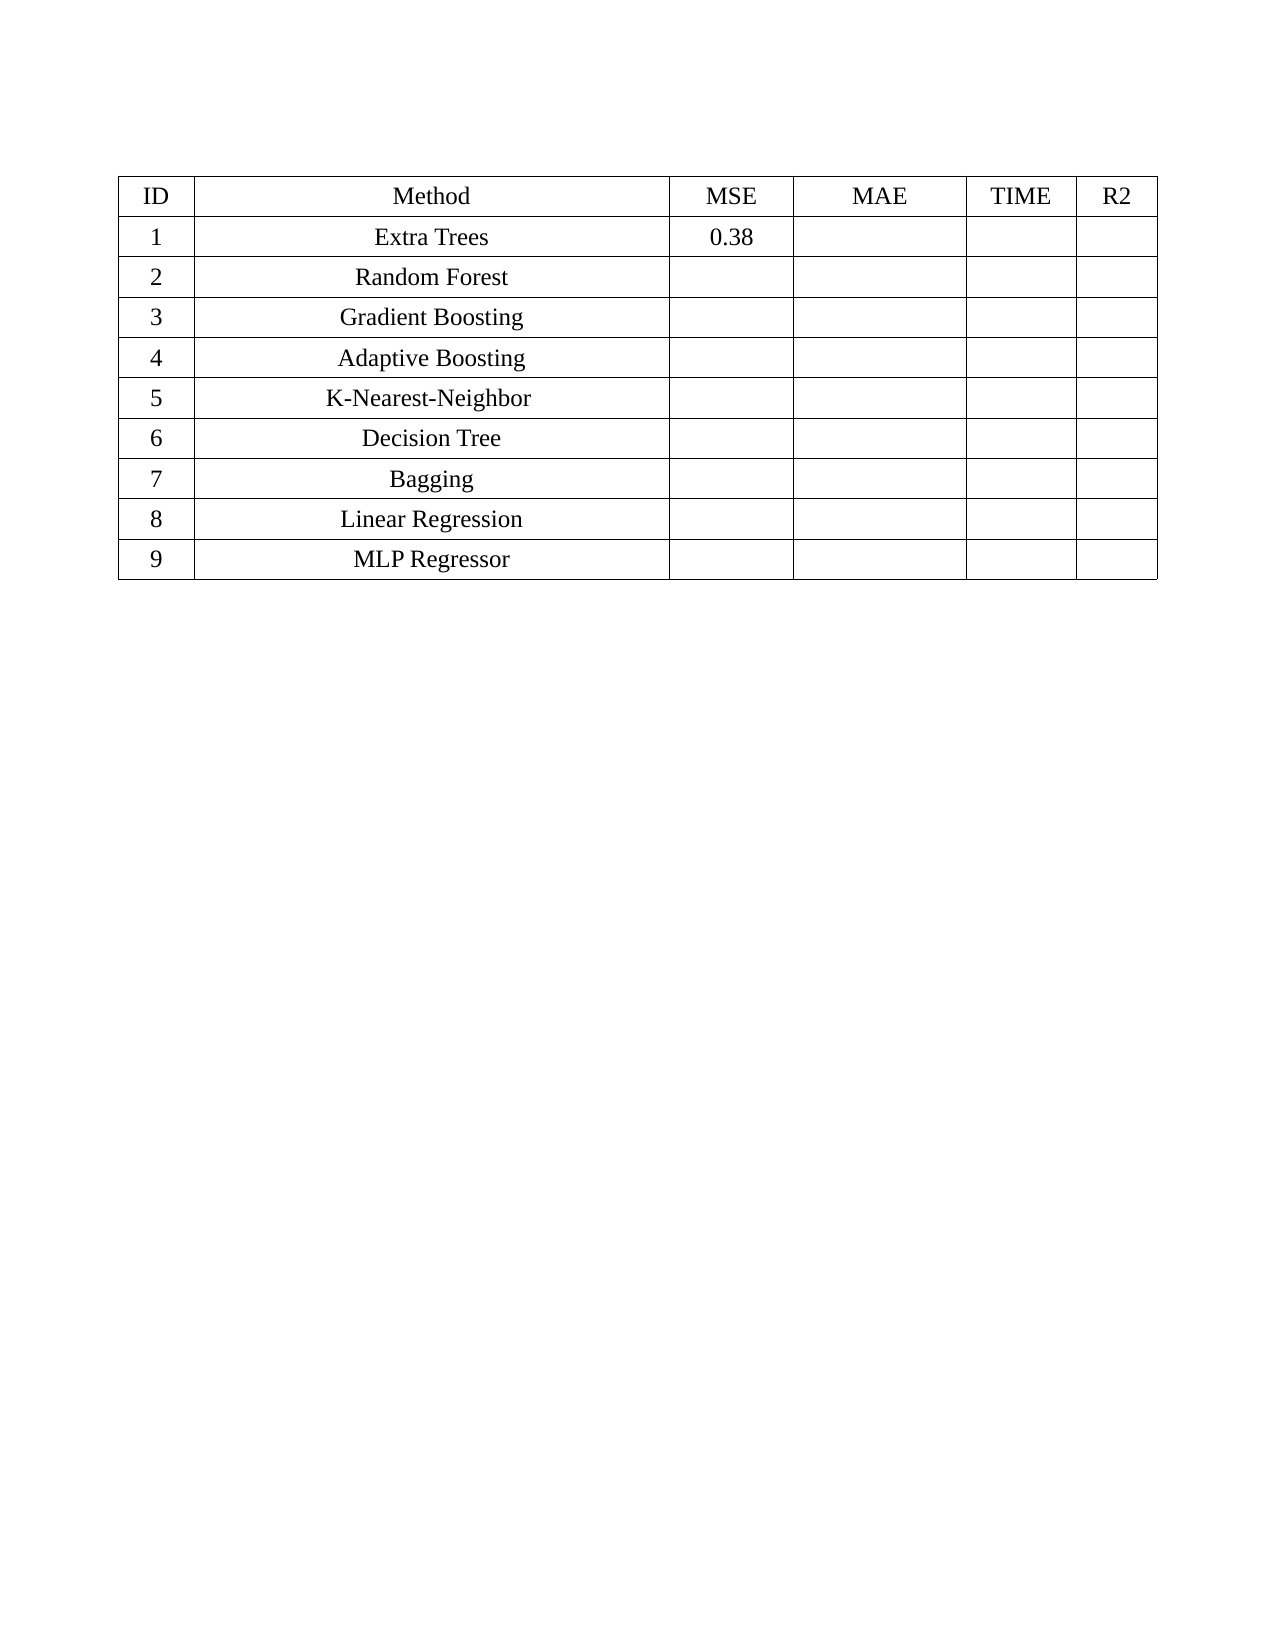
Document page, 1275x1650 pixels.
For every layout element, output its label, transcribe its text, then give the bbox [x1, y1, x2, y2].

table_cell [967, 217, 1076, 256]
table_cell 1 [119, 217, 194, 256]
table_cell Extra Trees [195, 217, 669, 256]
table_cell MLP Regressor [195, 540, 669, 579]
table_cell [1077, 499, 1157, 538]
table_cell Decision Tree [195, 419, 669, 458]
table_cell [1077, 338, 1157, 377]
table_cell [1077, 257, 1157, 297]
table_cell [794, 378, 966, 417]
table_cell 3 [119, 298, 194, 337]
table_cell Linear Regression [195, 499, 669, 538]
table_header ID [119, 177, 194, 216]
table_cell 8 [119, 499, 194, 538]
table_cell [967, 459, 1076, 498]
table_cell [794, 257, 966, 297]
table_cell [1077, 217, 1157, 256]
table_cell Bagging [195, 459, 669, 498]
table_cell [967, 378, 1076, 417]
table_cell [967, 338, 1076, 377]
table_cell [670, 499, 793, 538]
table_cell [1077, 459, 1157, 498]
table_cell 6 [119, 419, 194, 458]
table_cell [1077, 298, 1157, 337]
table_cell [670, 419, 793, 458]
table_header TIME [967, 177, 1076, 216]
table_cell [967, 257, 1076, 297]
table_cell [670, 378, 793, 417]
table_cell [967, 540, 1076, 579]
table_cell 4 [119, 338, 194, 377]
table_cell [670, 540, 793, 579]
table_cell [1077, 419, 1157, 458]
table_cell [794, 459, 966, 498]
table_header Method [195, 177, 669, 216]
table_cell [794, 499, 966, 538]
table_cell [794, 338, 966, 377]
table_cell [670, 298, 793, 337]
table_cell [967, 499, 1076, 538]
table_cell [794, 217, 966, 256]
table_cell [670, 338, 793, 377]
table_cell [794, 298, 966, 337]
table_cell K-Nearest-Neighbor [195, 378, 669, 417]
table_cell [670, 257, 793, 297]
table_cell 0.38 [670, 217, 793, 256]
table_cell 2 [119, 257, 194, 297]
table_cell 5 [119, 378, 194, 417]
table_header R2 [1077, 177, 1157, 216]
table_cell [967, 298, 1076, 337]
table_cell [670, 459, 793, 498]
table_cell [794, 419, 966, 458]
table_header MSE [670, 177, 793, 216]
table_cell [967, 419, 1076, 458]
table_cell Random Forest [195, 257, 669, 297]
table_cell [1077, 540, 1157, 579]
table_cell 7 [119, 459, 194, 498]
table_cell 9 [119, 540, 194, 579]
table_cell Gradient Boosting [195, 298, 669, 337]
table_header MAE [794, 177, 966, 216]
table_cell [1077, 378, 1157, 417]
table_cell Adaptive Boosting [195, 338, 669, 377]
table_cell [794, 540, 966, 579]
